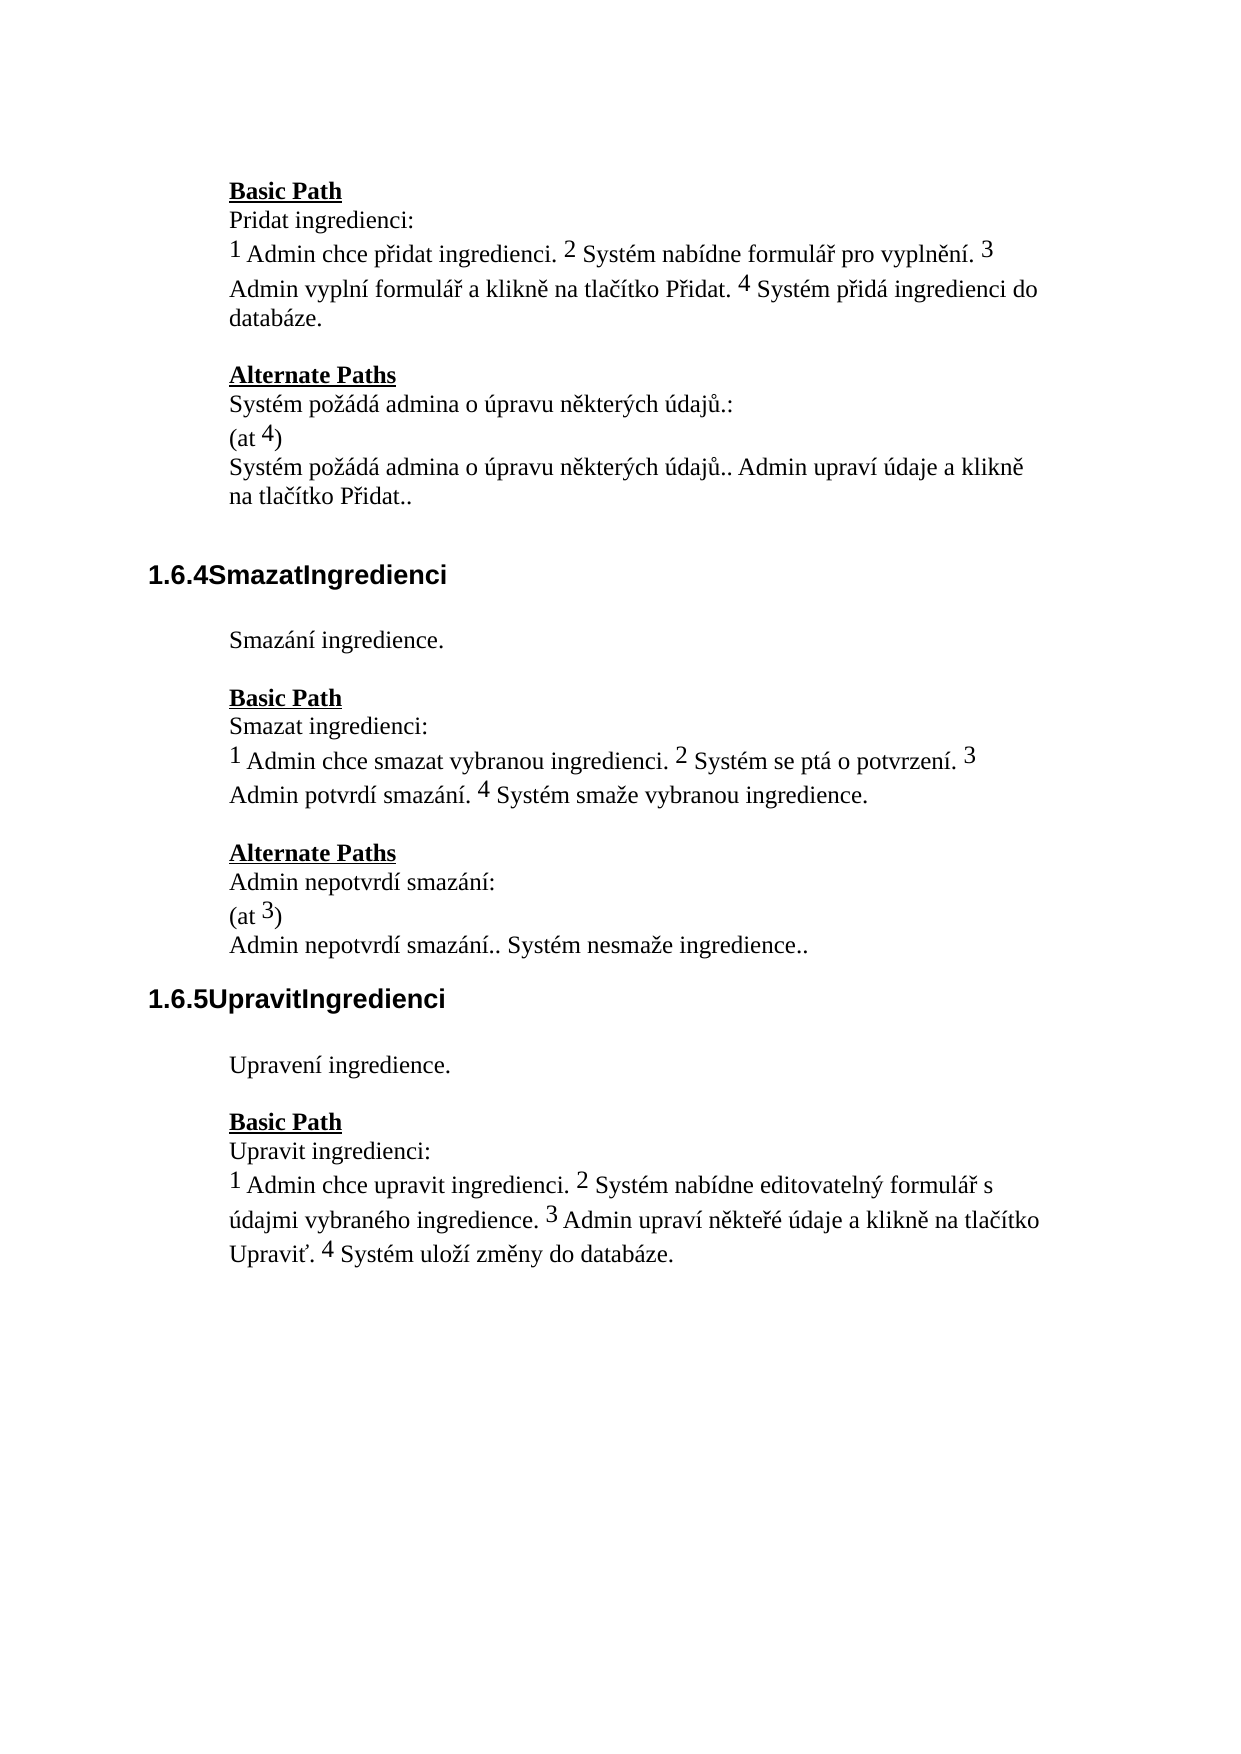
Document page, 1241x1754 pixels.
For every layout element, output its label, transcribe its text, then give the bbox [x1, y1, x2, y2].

subtitle UpravitIngredienci [148, 983, 1093, 1015]
table_header Basic Path Pridat ingredienci: 1 Admin chce přidat ingredienci. 2 Systém nabídne formulář pro vyplnění. 3 Admin vyplní formulář a klikně na tlačítko Přidat. 4 Systém přidá ingredienci do databáze. Alternate Paths Systém požádá admina o úpravu některých údajů.: (at 4) Systém požádá admina o úpravu některých údajů.. Admin upraví údaje a klikně na tlačítko Přidat.. [223, 148, 1048, 510]
subtitle SmazatIngredienci [148, 559, 1093, 590]
table_header Upravení ingredience. Basic Path Upravit ingredienci: 1 Admin chce upravit ingredienci. 2 Systém nabídne editovatelný formulář s údajmi vybraného ingredience. 3 Admin upraví někteřé údaje a klikně na tlačítko Upraviť. 4 Systém uloží změny do databáze. [223, 1050, 1048, 1268]
table_header Smazání ingredience. Basic Path Smazat ingredienci: 1 Admin chce smazat vybranou ingredienci. 2 Systém se ptá o potvrzení. 3 Admin potvrdí smazání. 4 Systém smaže vybranou ingredience. Alternate Paths Admin nepotvrdí smazání: (at 3) Admin nepotvrdí smazání.. Systém nesmaže ingredience.. [223, 625, 1048, 958]
